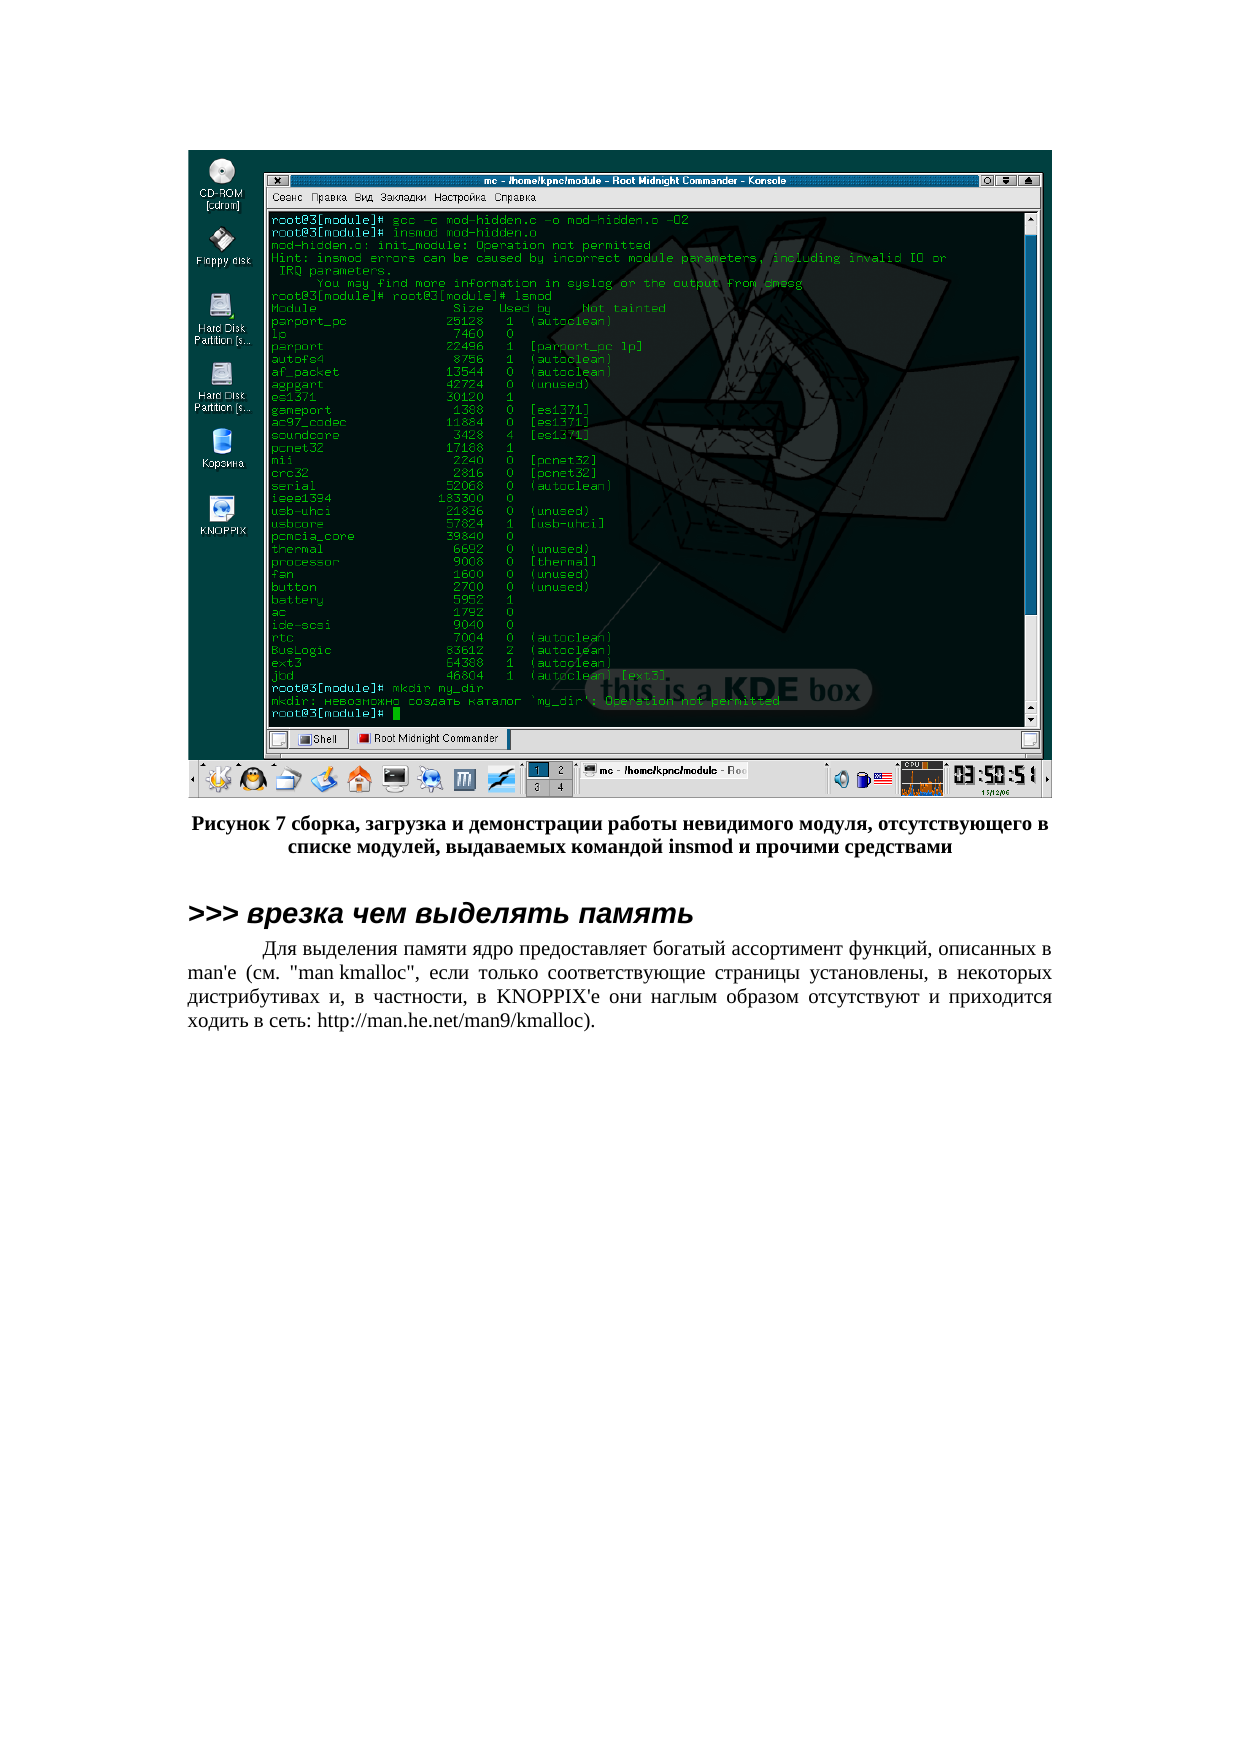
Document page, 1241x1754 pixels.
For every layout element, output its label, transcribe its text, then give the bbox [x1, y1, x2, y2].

picture [188, 150, 1052, 798]
subtitle >>> врезка чем выделять память [187, 896, 1053, 929]
text Рисунок 7 сборка, загрузка и демонстрации работы невидимого модуля, отсутствующего в списке модулей, выдаваемых командой insmod и прочими средствами [187, 810, 1053, 858]
text Для выделения памяти ядро предоставляет богатый ассортимент функций, описанных в man'e (см. "man kmalloc", если только соответствующие страницы установлены, в некоторых дистрибутивах и, в частности, в KNOPPIX'е они наглым образом отсутствуют и приходится ходить в сеть: http://man.he.net/man9/kmalloc). [187, 936, 1053, 1032]
